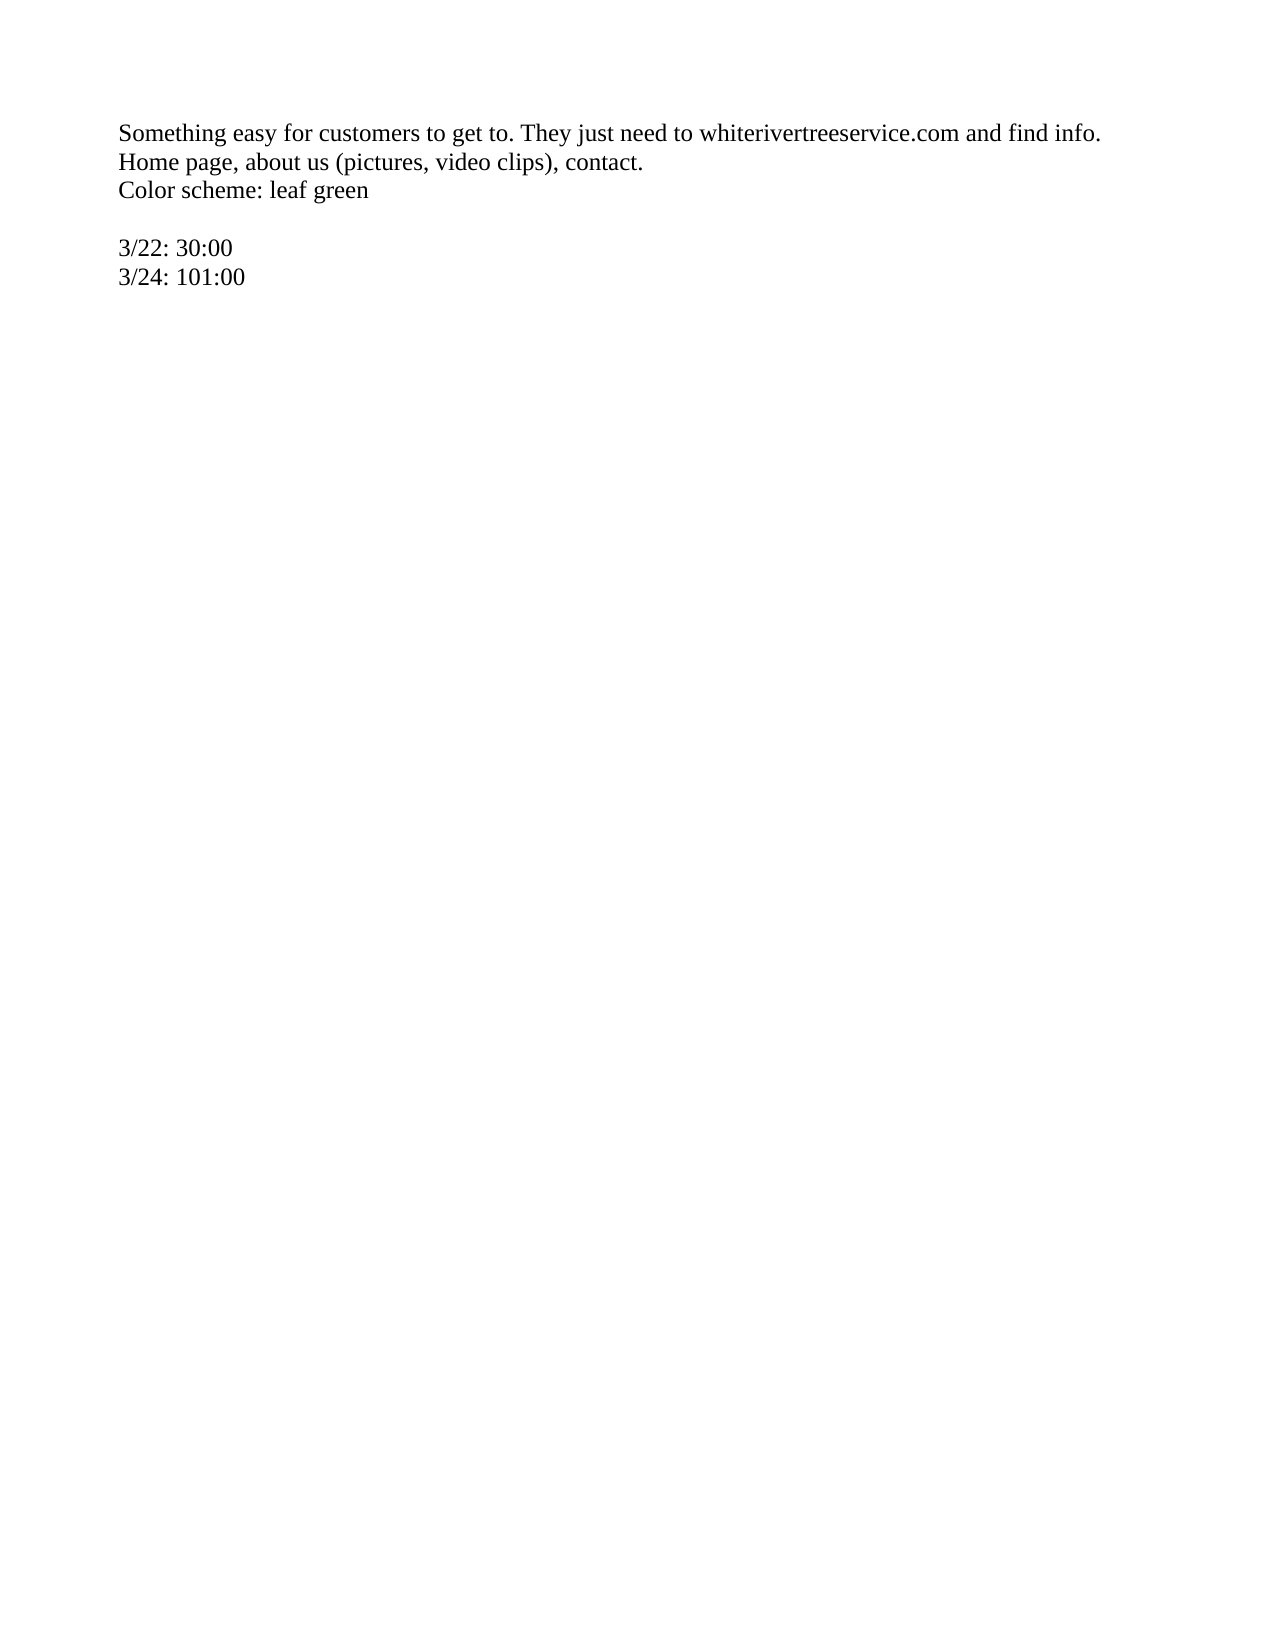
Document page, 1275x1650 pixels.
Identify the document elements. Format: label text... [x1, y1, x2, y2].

text Color scheme: leaf green [118, 176, 1157, 204]
text Something easy for customers to get to. They just need to whiterivertreeservice.com and find info. Home page, about us (pictures, video clips), contact. [118, 118, 1157, 176]
text 3/22: 30:00 [118, 233, 1157, 262]
text 3/24: 101:00 [118, 262, 1157, 291]
